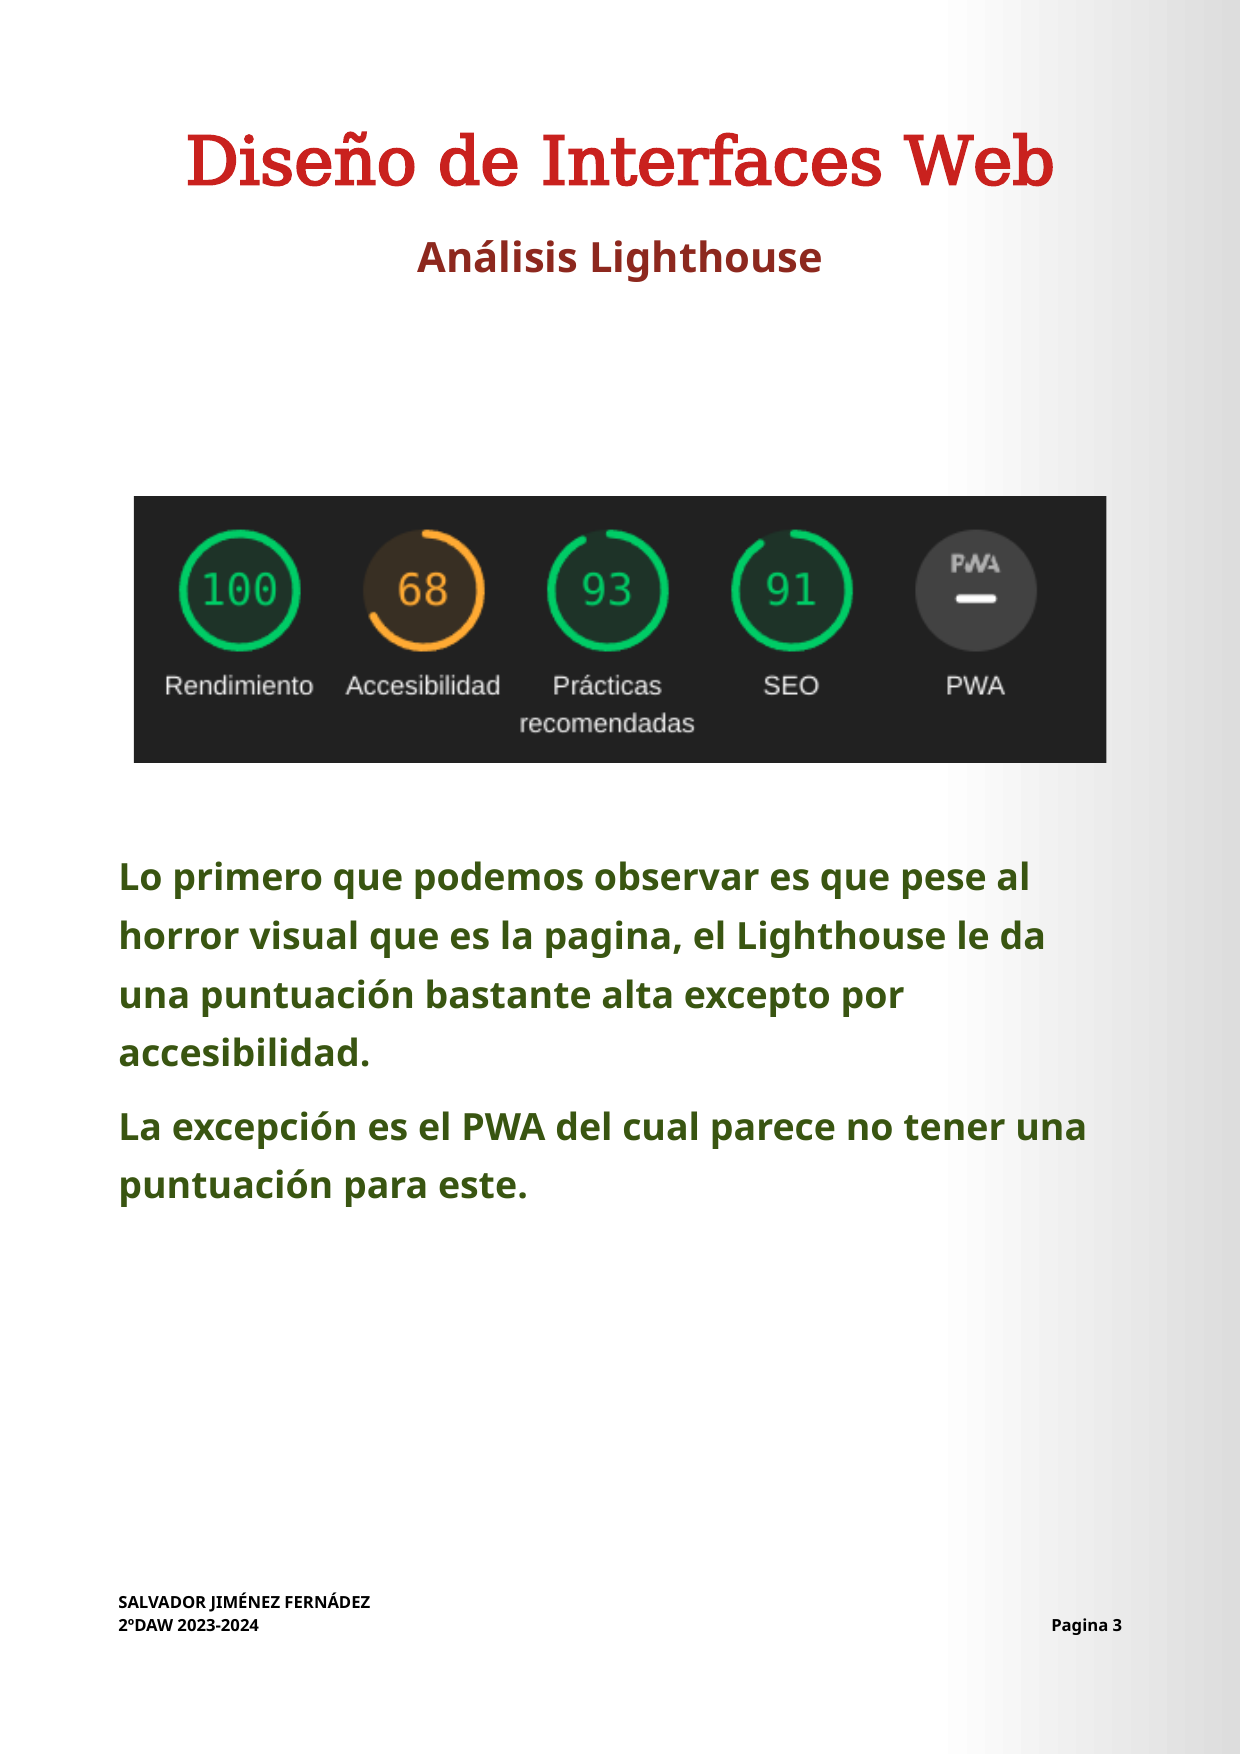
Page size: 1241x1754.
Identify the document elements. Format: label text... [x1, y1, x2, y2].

text Lo primero que podemos observar es que pese al horror visual que es la pagina, el Lighthouse le da una puntuación bastante alta excepto por accesibilidad. [118, 851, 1122, 1078]
text La excepción es el PWA del cual parece no tener una puntuación para este. [118, 1100, 1122, 1209]
picture [133, 496, 1107, 763]
text Análisis Lighthouse [118, 228, 1122, 284]
